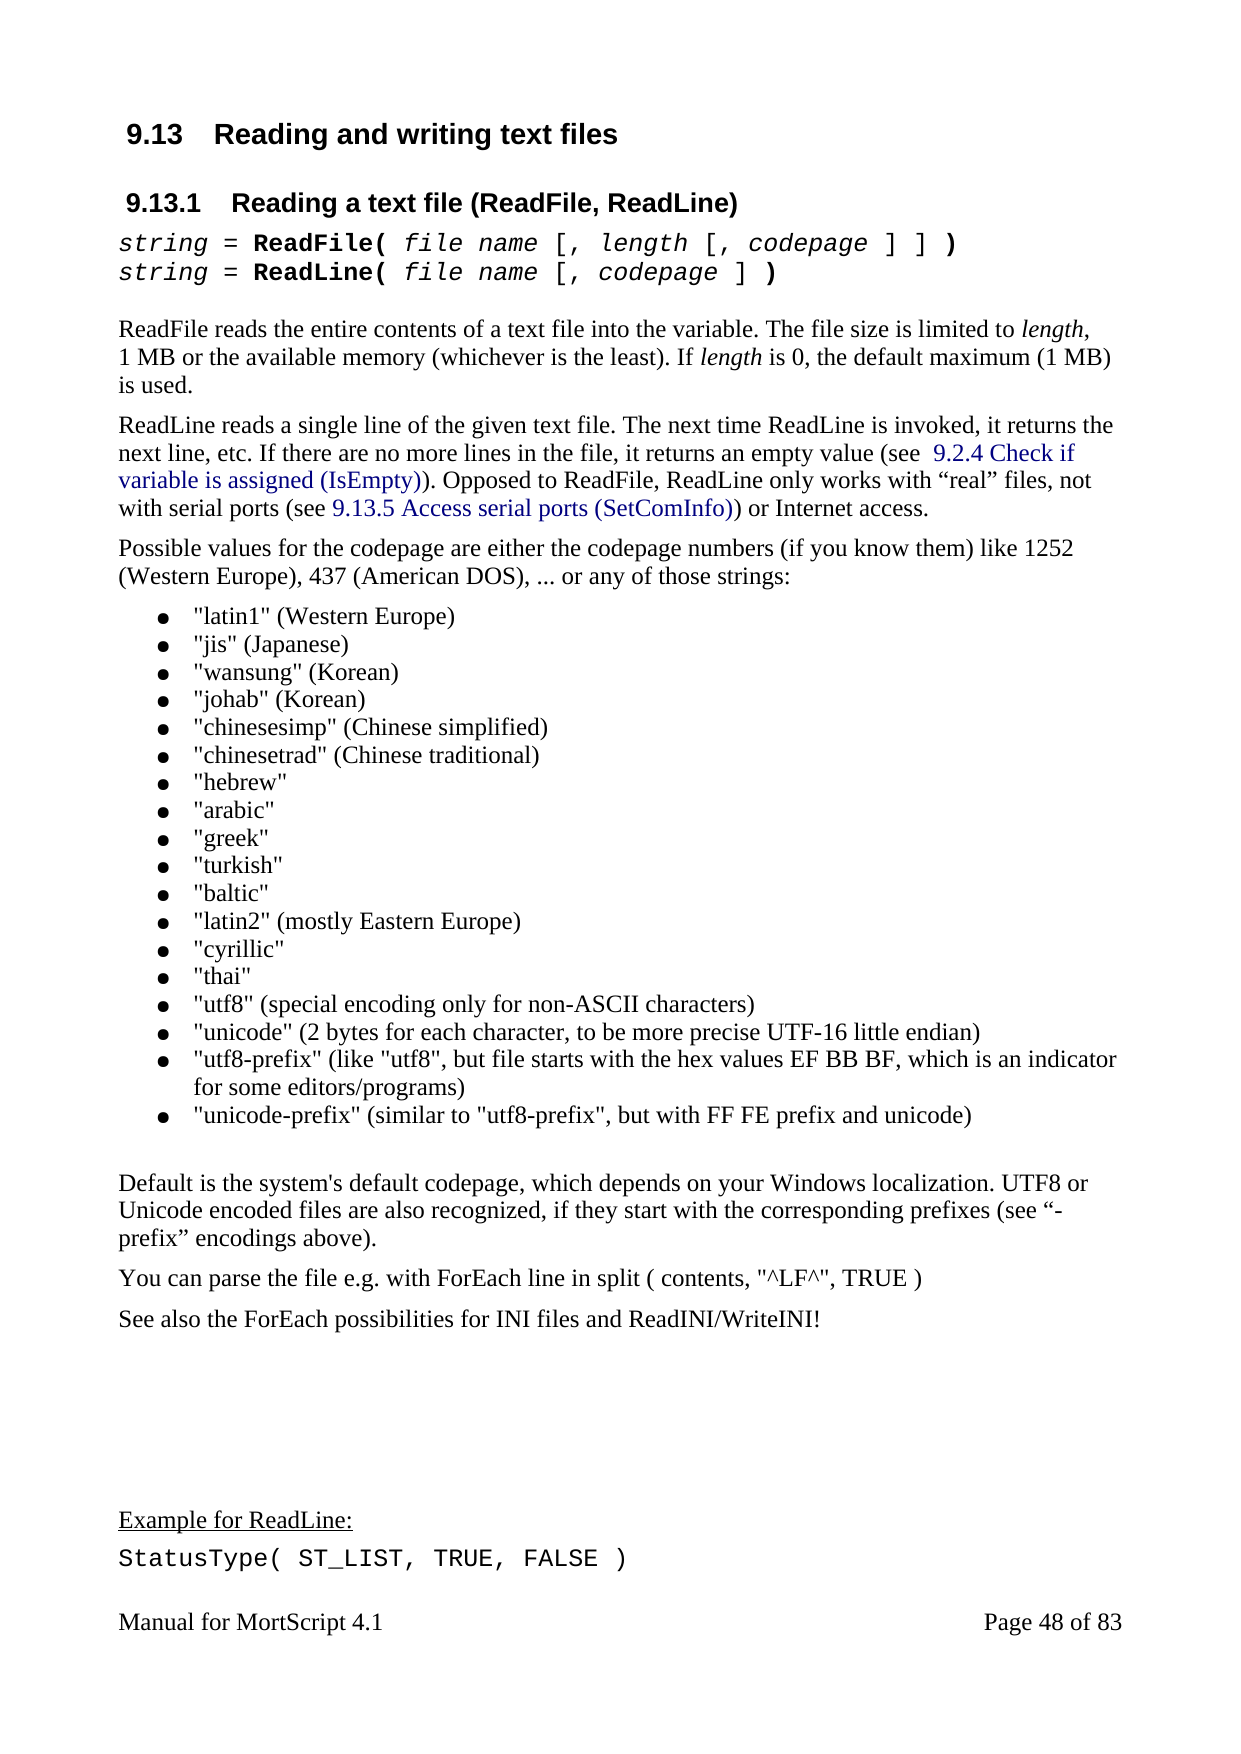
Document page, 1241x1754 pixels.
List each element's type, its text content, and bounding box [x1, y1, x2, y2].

list "jis" (Japanese) [156, 630, 1122, 658]
text string = ReadFile( file name [, length [, codepage ] ] ) [118, 231, 1122, 259]
text ReadLine reads a single line of the given text file. The next time ReadLine is invoked, it returns the next line, etc. If there are no more lines in the file, it returns an empty value (see 9.2.4 Check if variable is assigned (IsEmpty)). Opposed to ReadFile, ReadLine only works with “real” files, not with serial ports (see 9.13.5 Access serial ports (SetComInfo)) or Internet access. [118, 411, 1122, 522]
list "greek" [156, 824, 1122, 852]
list "turkish" [156, 852, 1122, 879]
list "utf8" (special encoding only for non-ASCII characters) [156, 990, 1122, 1018]
text See also the ForEach possibilities for INI files and ReadINI/WriteINI! [118, 1305, 1122, 1332]
text StatusType( ST_LIST, TRUE, FALSE ) [118, 1546, 1122, 1574]
list "johab" (Korean) [156, 685, 1122, 713]
list "hebrew" [156, 768, 1122, 796]
list "unicode-prefix" (similar to "utf8-prefix", but with FF FE prefix and unicode) [156, 1101, 1122, 1129]
list "unicode" (2 bytes for each character, to be more precise UTF-16 little endian) [156, 1018, 1122, 1046]
list "baltic" [156, 879, 1122, 907]
list "chinesetrad" (Chinese traditional) [156, 741, 1122, 768]
list "latin1" (Western Europe) [156, 602, 1122, 630]
text Example for ReadLine: [118, 1506, 1122, 1533]
list "arabic" [156, 796, 1122, 824]
text ReadFile reads the entire contents of a text file into the variable. The file size is limited to length, 1 MB or the available memory (whichever is the least). If length is 0, the default maximum (1 MB) is used. [118, 315, 1122, 398]
list "thai" [156, 962, 1122, 990]
list "utf8-prefix" (like "utf8", but file starts with the hex values EF BB BF, which is an indicator for some editors/programs) [156, 1046, 1122, 1101]
text string = ReadLine( file name [, codepage ] ) [118, 259, 1122, 288]
subtitle Reading and writing text files [118, 118, 1122, 151]
list "latin2" (mostly Eastern Europe) [156, 907, 1122, 935]
list "cyrillic" [156, 935, 1122, 962]
text Default is the system's default codepage, which depends on your Windows localization. UTF8 or Unicode encoded files are also recognized, if they start with the corresponding prefixes (see “-prefix” encodings above). [118, 1169, 1122, 1252]
list "wansung" (Korean) [156, 658, 1122, 685]
subtitle Reading a text file (ReadFile, ReadLine) [118, 188, 1122, 218]
text Possible values for the codepage are either the codepage numbers (if you know them) like 1252 (Western Europe), 437 (American DOS), ... or any of those strings: [118, 534, 1122, 590]
text You can parse the file e.g. with ForEach line in split ( contents, "^LF^", TRUE ) [118, 1264, 1122, 1292]
list "chinesesimp" (Chinese simplified) [156, 713, 1122, 741]
